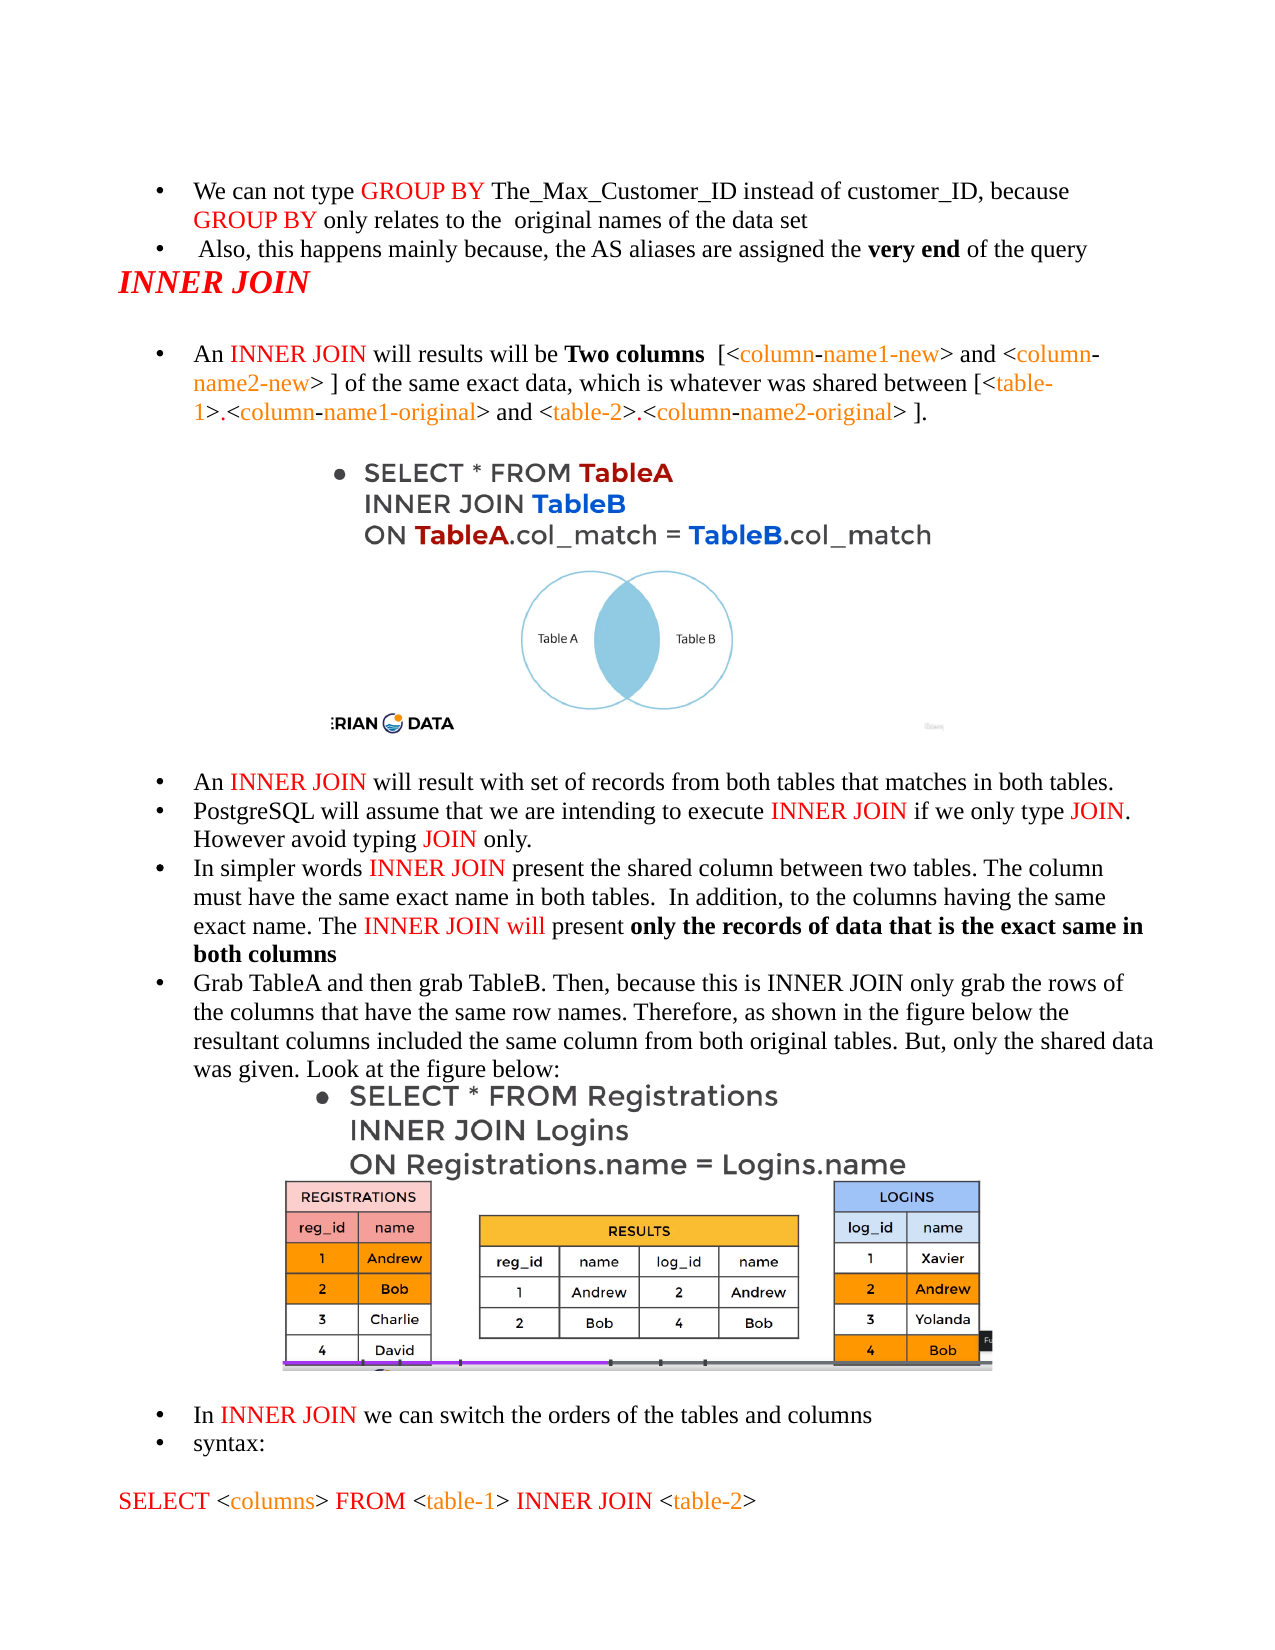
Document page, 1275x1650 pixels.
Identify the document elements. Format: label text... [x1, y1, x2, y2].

list In simpler words INNER JOIN present the shared column between two tables. The column must have the same exact name in both tables. In addition, to the columns having the same exact name. The INNER JOIN will present only the records of data that is the exact same in both columns [156, 853, 1157, 968]
list Grab TableA and then grab TableB. Then, because this is INNER JOIN only grab the rows of the columns that have the same row names. Therefore, as shown in the figure below the resultant columns included the same column from both original tables. But, only the shared data was given. Look at the figure below: [156, 968, 1157, 1083]
list syntax: [156, 1428, 1157, 1457]
list Also, this happens mainly because, the AS aliases are assigned the very end of the query [156, 234, 1157, 263]
picture [282, 1083, 993, 1371]
list In INNER JOIN we can switch the orders of the tables and columns [156, 1400, 1157, 1428]
list An INNER JOIN will results will be Two columns [<column-name1-new> and <column-name2-new> ] of the same exact data, which is whatever was shared between [<table-1>.<column-name1-original> and <table-2>.<column-name2-original> ]. [156, 339, 1157, 426]
list PostgreSQL will assume that we are intending to execute INNER JOIN if we only type JOIN. However avoid typing JOIN only. [156, 796, 1157, 853]
text INNER JOIN [118, 263, 1157, 301]
list An INNER JOIN will result with set of records from both tables that matches in both tables. [156, 767, 1157, 796]
picture [331, 454, 944, 739]
text SELECT <columns> FROM <table-1> INNER JOIN <table-2> [118, 1486, 1157, 1515]
list We can not type GROUP BY The_Max_Customer_ID instead of customer_ID, because GROUP BY only relates to the original names of the data set [156, 176, 1157, 234]
